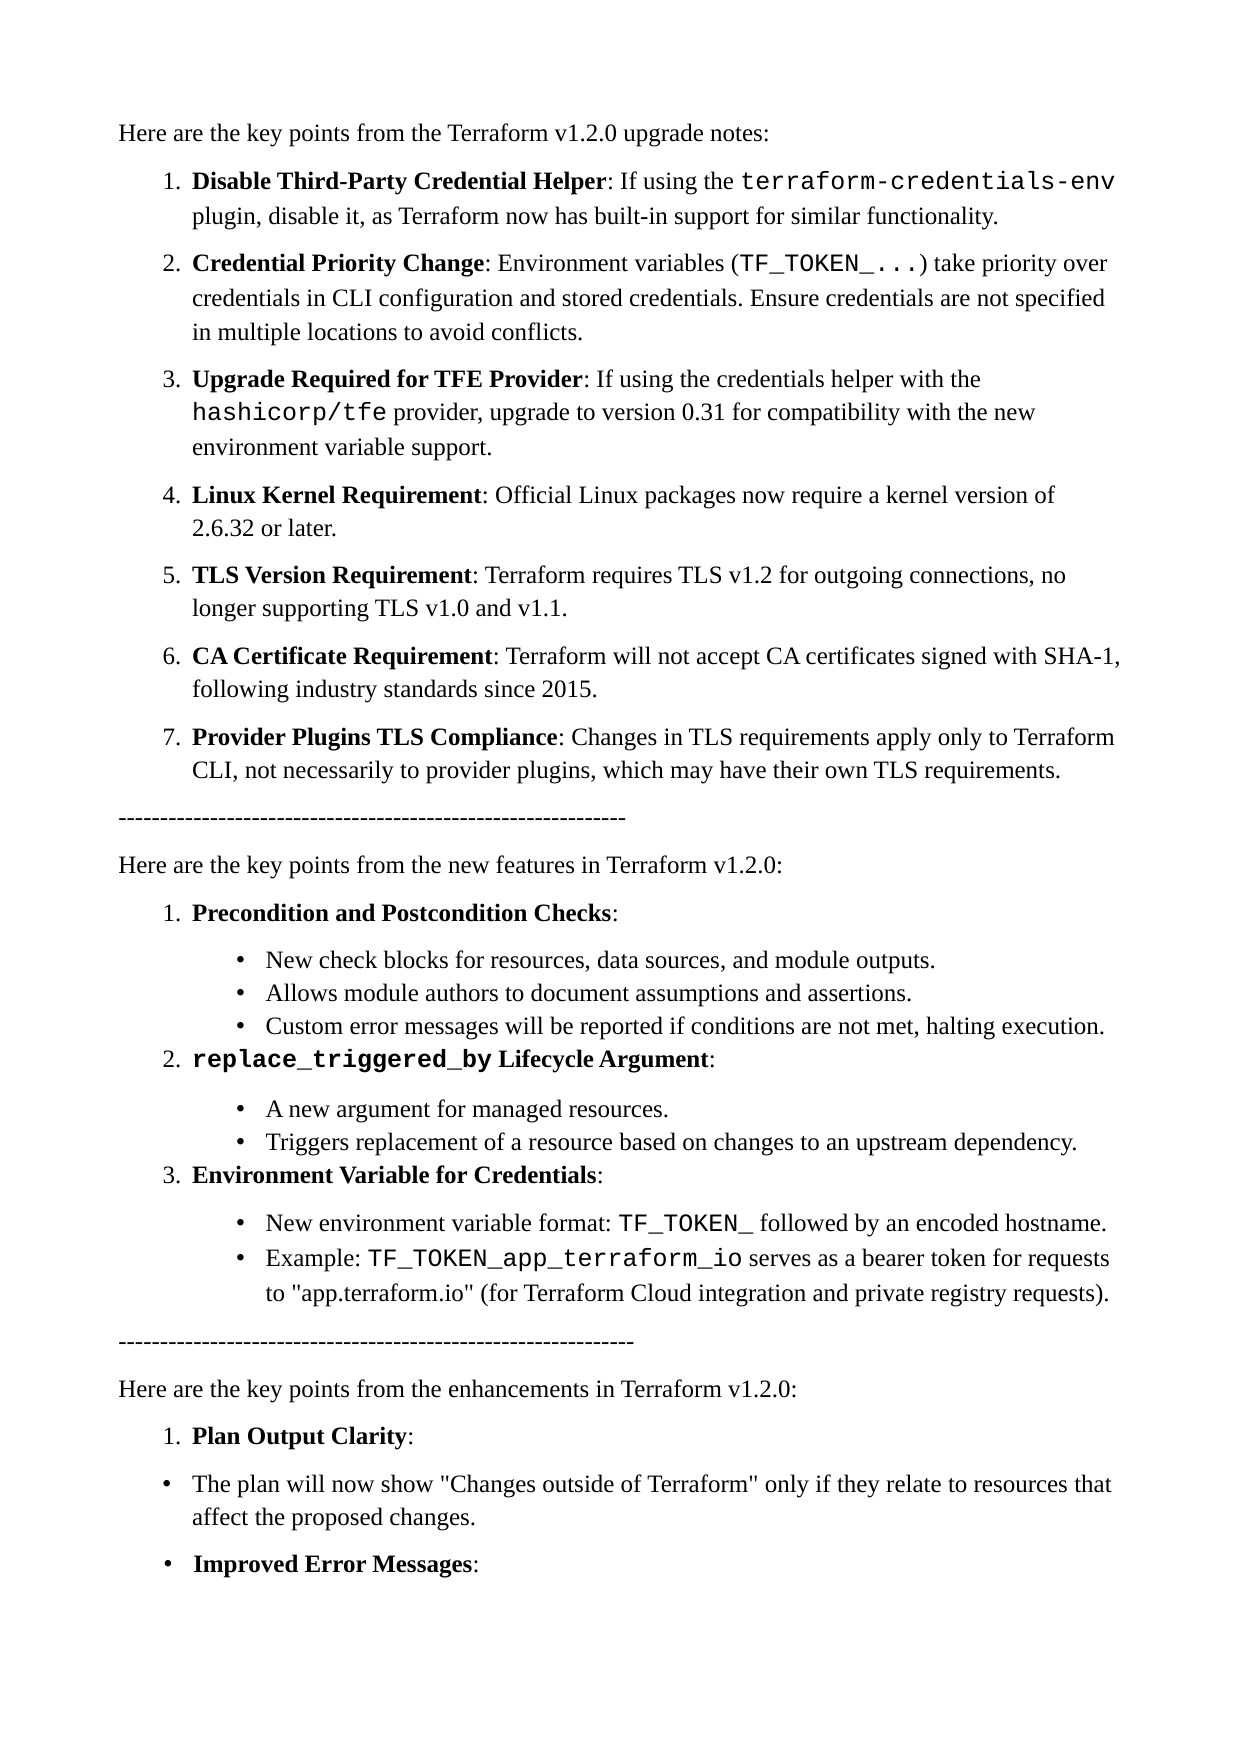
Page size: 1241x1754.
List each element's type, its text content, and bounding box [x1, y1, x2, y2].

list A new argument for managed resources. [236, 1094, 1122, 1123]
list The plan will now show "Changes outside of Terraform" only if they relate to resources that affect the proposed changes. [162, 1469, 1122, 1531]
text ------------------------------------------------------------- [118, 802, 1122, 831]
list Plan Output Clarity: [162, 1421, 1122, 1450]
text -------------------------------------------------------------- [118, 1326, 1122, 1355]
list Improved Error Messages: [164, 1549, 1122, 1578]
list Provider Plugins TLS Compliance: Changes in TLS requirements apply only to Terraform CLI, not necessarily to provider plugins, which may have their own TLS requirements. [162, 722, 1122, 783]
list Linux Kernel Requirement: Official Linux packages now require a kernel version of 2.6.32 or later. [162, 480, 1122, 542]
list Environment Variable for Credentials: [162, 1160, 1122, 1189]
list Precondition and Postcondition Checks: [162, 898, 1122, 926]
text Here are the key points from the Terraform v1.2.0 upgrade notes: [118, 118, 1122, 147]
list Credential Priority Change: Environment variables (TF_TOKEN_...) take priority over credentials in CLI configuration and stored credentials. Ensure credentials are not specified in multiple locations to avoid conflicts. [162, 248, 1122, 345]
list Allows module authors to document assumptions and assertions. [236, 978, 1122, 1007]
list replace_triggered_by Lifecycle Argument: [162, 1044, 1122, 1075]
list Disable Third-Party Credential Helper: If using the terraform-credentials-env plugin, disable it, as Terraform now has built-in support for similar functionality. [162, 166, 1122, 229]
text Here are the key points from the new features in Terraform v1.2.0: [118, 850, 1122, 879]
list New environment variable format: TF_TOKEN_ followed by an encoded hostname. [236, 1208, 1122, 1239]
list TLS Version Requirement: Terraform requires TLS v1.2 for outgoing connections, no longer supporting TLS v1.0 and v1.1. [162, 561, 1122, 622]
list Custom error messages will be reported if conditions are not met, halting execution. [236, 1011, 1122, 1040]
list New check blocks for resources, data sources, and module outputs. [236, 945, 1122, 974]
list Example: TF_TOKEN_app_terraform_io serves as a bearer token for requests to "app.terraform.io" (for Terraform Cloud integration and private registry requests). [236, 1243, 1122, 1307]
list Triggers replacement of a resource based on changes to an upstream dependency. [236, 1127, 1122, 1156]
list CA Certificate Requirement: Terraform will not accept CA certificates signed with SHA-1, following industry standards since 2015. [162, 641, 1122, 703]
list Upgrade Required for TFE Provider: If using the credentials helper with the hashicorp/tfe provider, upgrade to version 0.31 for compatibility with the new environment variable support. [162, 364, 1122, 461]
text Here are the key points from the enhancements in Terraform v1.2.0: [118, 1374, 1122, 1402]
